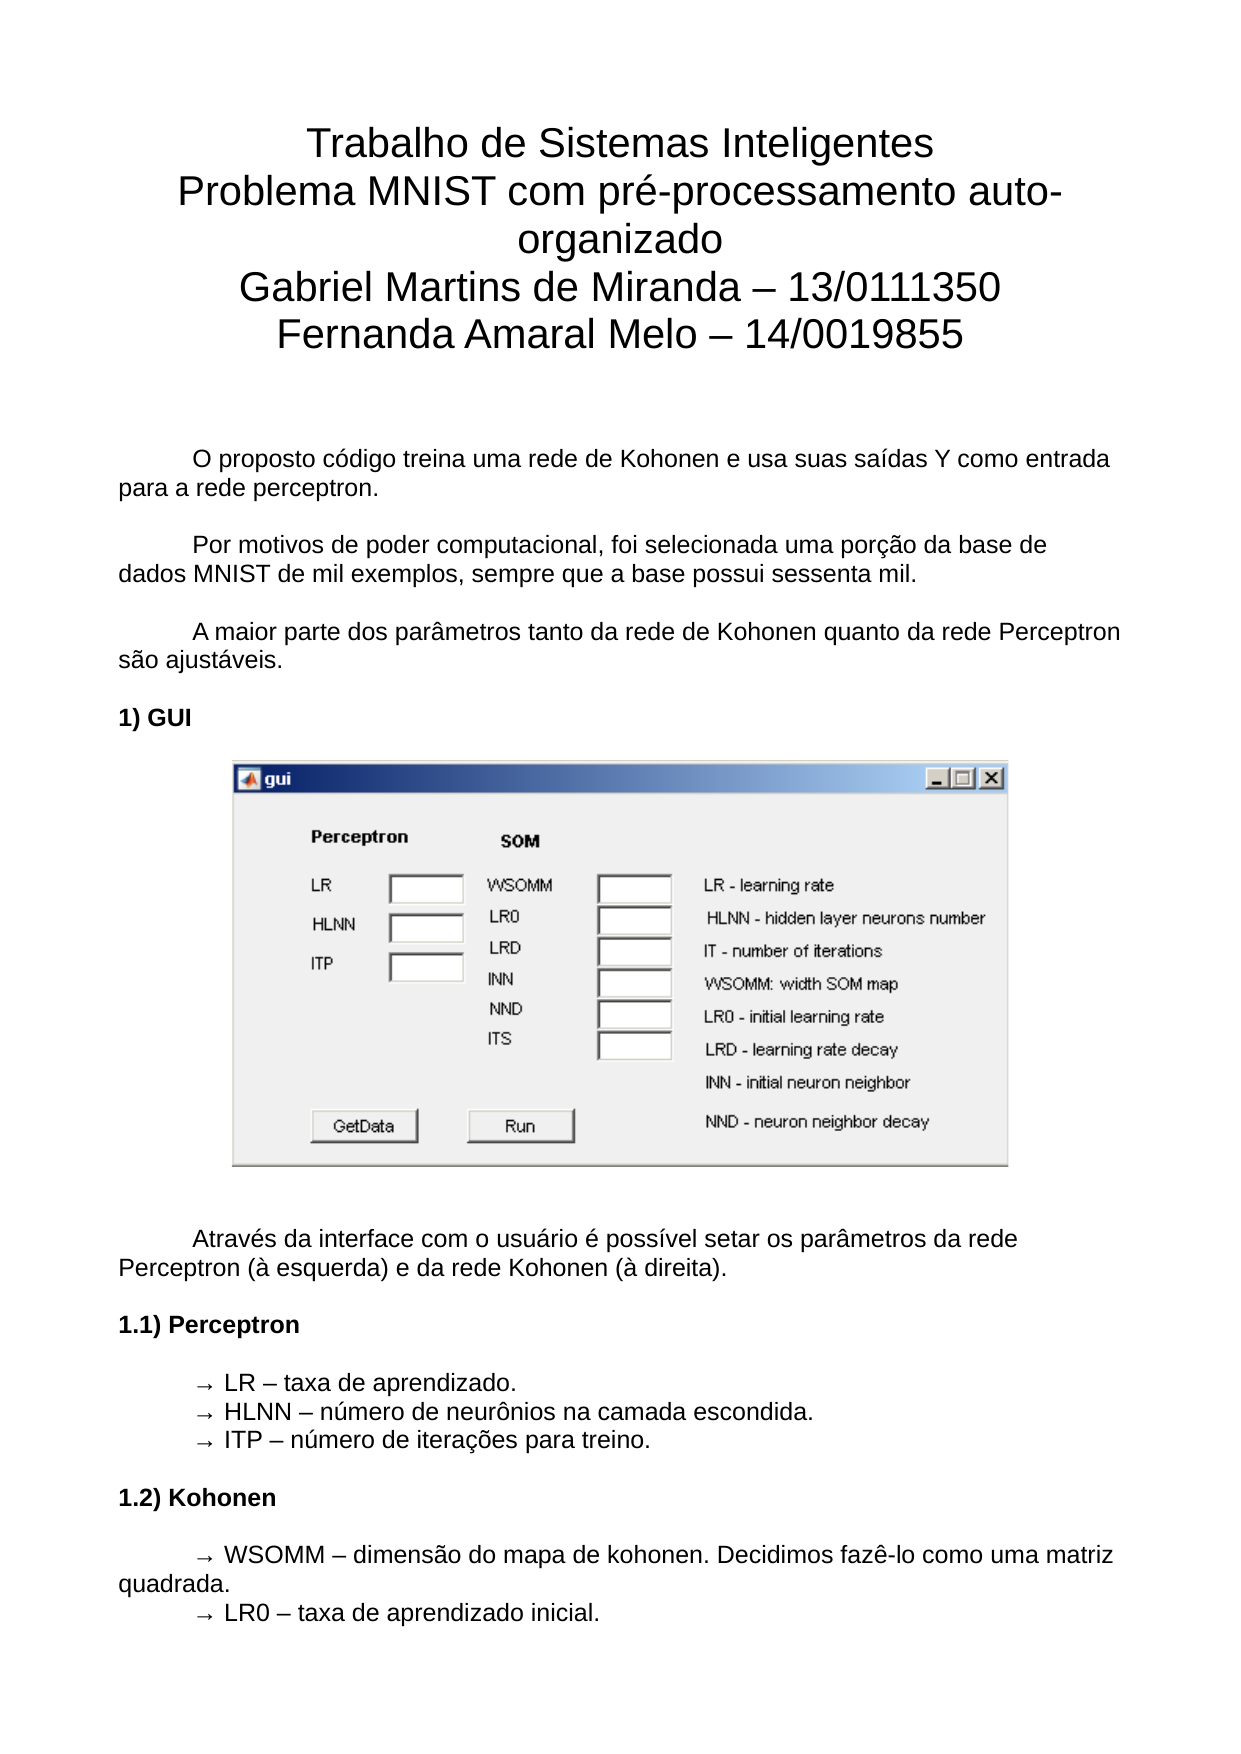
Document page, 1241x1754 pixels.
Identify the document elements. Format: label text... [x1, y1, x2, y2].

text Trabalho de Sistemas Inteligentes [118, 118, 1122, 166]
text → ITP – número de iterações para treino. [118, 1425, 1122, 1454]
text O proposto código treina uma rede de Kohonen e usa suas saídas Y como entrada para a rede perceptron. [118, 444, 1122, 501]
text 1.1) Perceptron [118, 1310, 1122, 1339]
text → LR0 – taxa de aprendizado inicial. [118, 1598, 1122, 1626]
text 1) GUI [118, 703, 1122, 731]
text Por motivos de poder computacional, foi selecionada uma porção da base de dados MNIST de mil exemplos, sempre que a base possui sessenta mil. [118, 530, 1122, 588]
text → LR – taxa de aprendizado. [118, 1368, 1122, 1396]
text Problema MNIST com pré-processamento auto-organizado [118, 166, 1122, 262]
text Através da interface com o usuário é possível setar os parâmetros da rede Perceptron (à esquerda) e da rede Kohonen (à direita). [118, 1224, 1122, 1281]
text Fernanda Amaral Melo – 14/0019855 [118, 310, 1122, 358]
text 1.2) Kohonen [118, 1483, 1122, 1511]
text A maior parte dos parâmetros tanto da rede de Kohonen quanto da rede Perceptron são ajustáveis. [118, 616, 1122, 674]
text Gabriel Martins de Miranda – 13/0111350 [118, 262, 1122, 310]
picture [231, 760, 1009, 1167]
text → HLNN – número de neurônios na camada escondida. [118, 1396, 1122, 1425]
text → WSOMM – dimensão do mapa de kohonen. Decidimos fazê-lo como uma matriz quadrada. [118, 1540, 1122, 1598]
